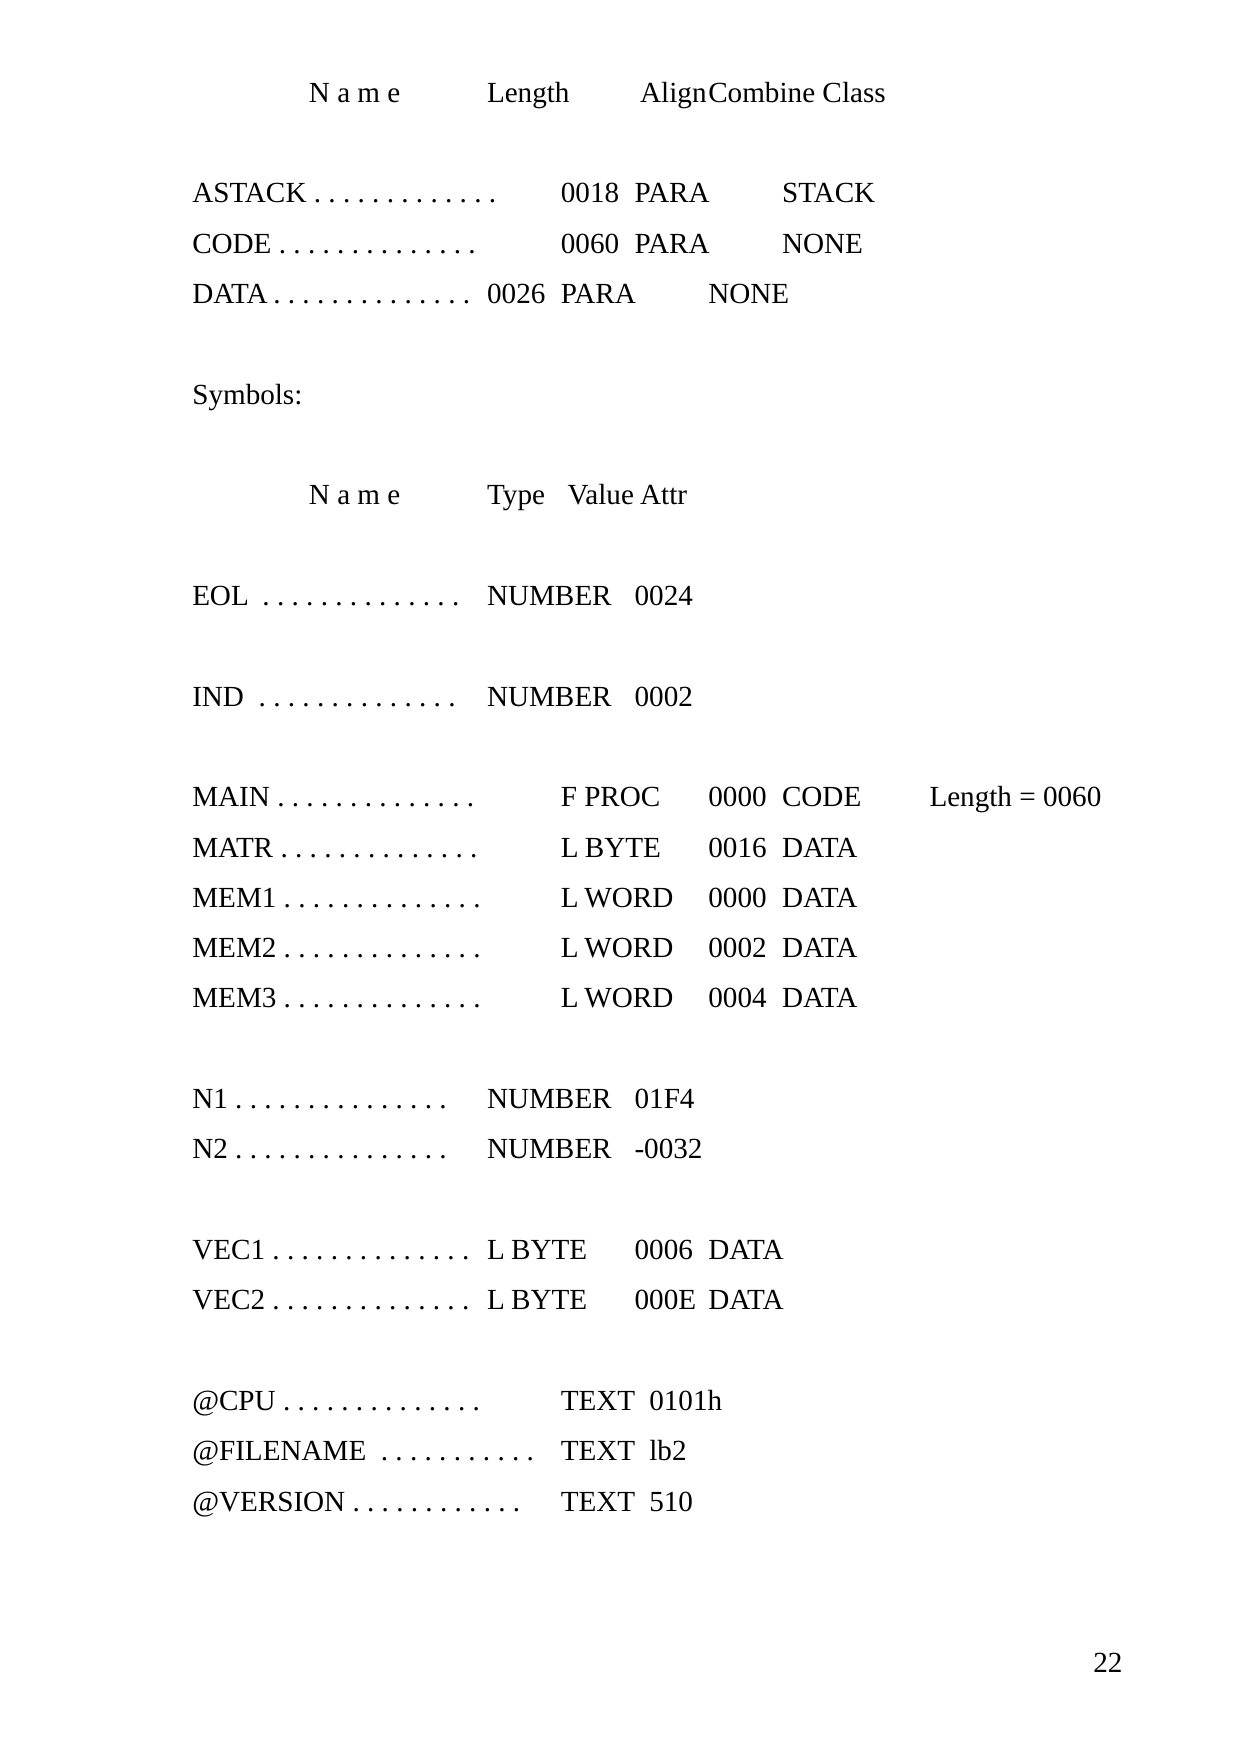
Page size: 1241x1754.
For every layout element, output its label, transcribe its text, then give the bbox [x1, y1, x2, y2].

text MEM1 . . . . . . . . . . . . . . L WORD 0000 DATA [118, 880, 1122, 913]
text EOL . . . . . . . . . . . . . . NUMBER 0024 [118, 578, 1122, 612]
text MATR . . . . . . . . . . . . . . L BYTE 0016 DATA [118, 830, 1122, 863]
text CODE . . . . . . . . . . . . . . 0060 PARA NONE [118, 226, 1122, 259]
text @FILENAME . . . . . . . . . . . TEXT lb2 [118, 1433, 1122, 1467]
text N a m e Type Value Attr [118, 477, 1122, 511]
text ASTACK . . . . . . . . . . . . . 0018 PARA STACK [118, 176, 1122, 209]
text N2 . . . . . . . . . . . . . . . NUMBER -0032 [118, 1132, 1122, 1165]
text @VERSION . . . . . . . . . . . . TEXT 510 [118, 1484, 1122, 1517]
text @CPU . . . . . . . . . . . . . . TEXT 0101h [118, 1383, 1122, 1417]
text DATA . . . . . . . . . . . . . . 0026 PARA NONE [118, 276, 1122, 310]
text N1 . . . . . . . . . . . . . . . NUMBER 01F4 [118, 1081, 1122, 1115]
text Symbols: [118, 377, 1122, 410]
text N a m e Length Align Combine Class [118, 75, 1122, 108]
text MAIN . . . . . . . . . . . . . . F PROC 0000 CODE Length = 0060 [118, 779, 1122, 813]
text VEC2 . . . . . . . . . . . . . . L BYTE 000E DATA [118, 1282, 1122, 1316]
text MEM2 . . . . . . . . . . . . . . L WORD 0002 DATA [118, 930, 1122, 964]
text VEC1 . . . . . . . . . . . . . . L BYTE 0006 DATA [118, 1232, 1122, 1266]
text IND . . . . . . . . . . . . . . NUMBER 0002 [118, 679, 1122, 712]
text MEM3 . . . . . . . . . . . . . . L WORD 0004 DATA [118, 981, 1122, 1014]
